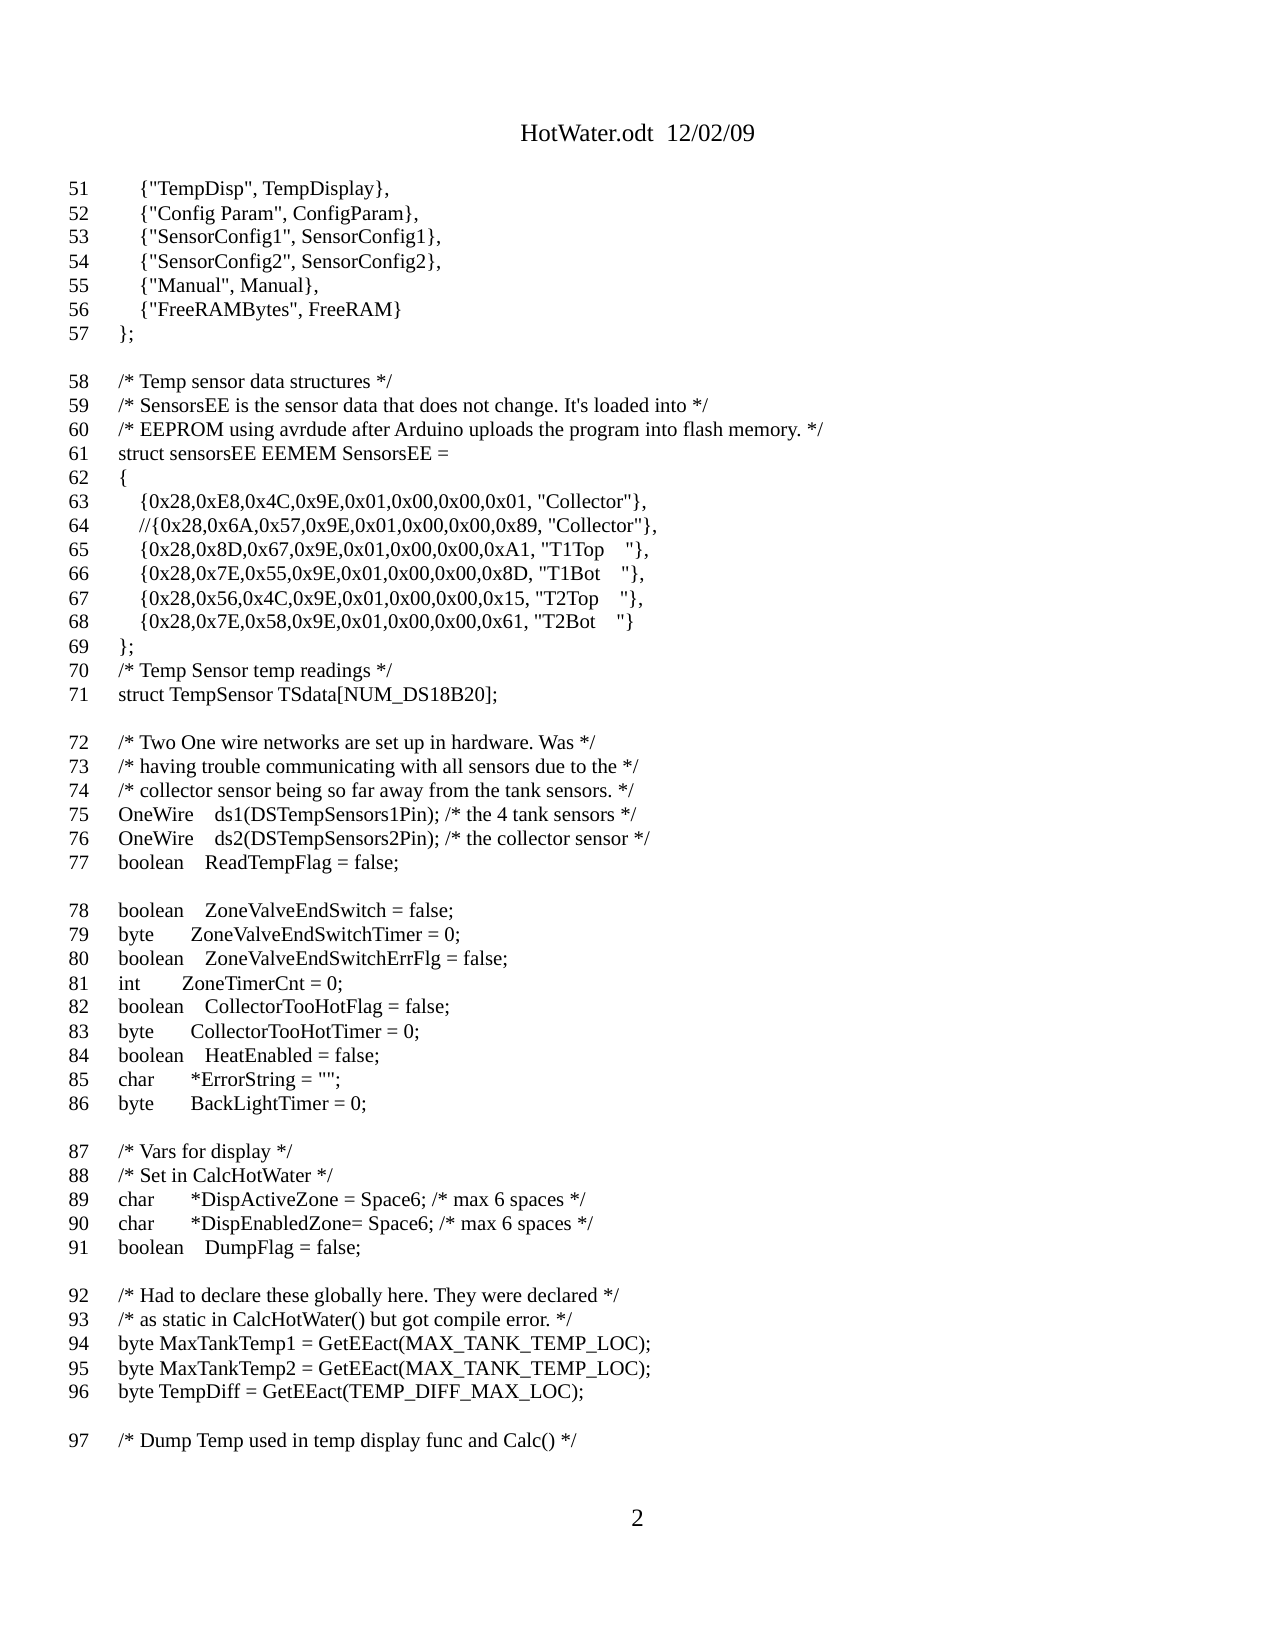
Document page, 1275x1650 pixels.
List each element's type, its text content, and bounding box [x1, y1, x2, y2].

text /* Temp Sensor temp readings */ [118, 658, 1157, 682]
text boolean CollectorTooHotFlag = false; [118, 994, 1157, 1018]
text boolean ReadTempFlag = false; [118, 850, 1157, 874]
text /* Vars for display */ [118, 1139, 1157, 1163]
text {"SensorConfig1", SensorConfig1}, [118, 224, 1157, 248]
text struct sensorsEE EEMEM SensorsEE = [118, 441, 1157, 465]
text byte CollectorTooHotTimer = 0; [118, 1018, 1157, 1043]
text /* Two One wire networks are set up in hardware. Was */ [118, 730, 1157, 754]
text OneWire ds1(DSTempSensors1Pin); /* the 4 tank sensors */ [118, 802, 1157, 826]
text OneWire ds2(DSTempSensors2Pin); /* the collector sensor */ [118, 826, 1157, 850]
text }; [118, 633, 1157, 658]
text {0x28,0x7E,0x55,0x9E,0x01,0x00,0x00,0x8D, "T1Bot "}, [118, 561, 1157, 585]
text {0x28,0x8D,0x67,0x9E,0x01,0x00,0x00,0xA1, "T1Top "}, [118, 537, 1157, 561]
text struct TempSensor TSdata[NUM_DS18B20]; [118, 682, 1157, 706]
text {0x28,0x56,0x4C,0x9E,0x01,0x00,0x00,0x15, "T2Top "}, [118, 585, 1157, 609]
text int ZoneTimerCnt = 0; [118, 970, 1157, 994]
text {"TempDisp", TempDisplay}, [118, 176, 1157, 200]
text {"SensorConfig2", SensorConfig2}, [118, 248, 1157, 273]
text boolean ZoneValveEndSwitchErrFlg = false; [118, 946, 1157, 970]
text {0x28,0x7E,0x58,0x9E,0x01,0x00,0x00,0x61, "T2Bot "} [118, 609, 1157, 633]
text /* Temp sensor data structures */ [118, 369, 1157, 393]
text /* Dump Temp used in temp display func and Calc() */ [118, 1428, 1157, 1452]
text /* collector sensor being so far away from the tank sensors. */ [118, 778, 1157, 802]
text byte TempDiff = GetEEact(TEMP_DIFF_MAX_LOC); [118, 1379, 1157, 1403]
text { [118, 465, 1157, 489]
text byte BackLightTimer = 0; [118, 1091, 1157, 1115]
text char *DispActiveZone = Space6; /* max 6 spaces */ [118, 1187, 1157, 1211]
text byte ZoneValveEndSwitchTimer = 0; [118, 922, 1157, 946]
text //{0x28,0x6A,0x57,0x9E,0x01,0x00,0x00,0x89, "Collector"}, [118, 513, 1157, 537]
text boolean HeatEnabled = false; [118, 1043, 1157, 1067]
text {"Manual", Manual}, [118, 273, 1157, 297]
text {"Config Param", ConfigParam}, [118, 200, 1157, 224]
text /* Set in CalcHotWater */ [118, 1163, 1157, 1187]
text byte MaxTankTemp1 = GetEEact(MAX_TANK_TEMP_LOC); [118, 1331, 1157, 1355]
text /* having trouble communicating with all sensors due to the */ [118, 754, 1157, 778]
text char *DispEnabledZone= Space6; /* max 6 spaces */ [118, 1211, 1157, 1235]
text /* Had to declare these globally here. They were declared */ [118, 1283, 1157, 1307]
text {"FreeRAMBytes", FreeRAM} [118, 297, 1157, 321]
text {0x28,0xE8,0x4C,0x9E,0x01,0x00,0x00,0x01, "Collector"}, [118, 489, 1157, 513]
text /* SensorsEE is the sensor data that does not change. It's loaded into */ [118, 393, 1157, 417]
text char *ErrorString = ""; [118, 1067, 1157, 1091]
text boolean ZoneValveEndSwitch = false; [118, 898, 1157, 922]
text boolean DumpFlag = false; [118, 1235, 1157, 1259]
text }; [118, 321, 1157, 345]
text /* as static in CalcHotWater() but got compile error. */ [118, 1307, 1157, 1331]
text /* EEPROM using avrdude after Arduino uploads the program into flash memory. */ [118, 417, 1157, 441]
text byte MaxTankTemp2 = GetEEact(MAX_TANK_TEMP_LOC); [118, 1355, 1157, 1379]
